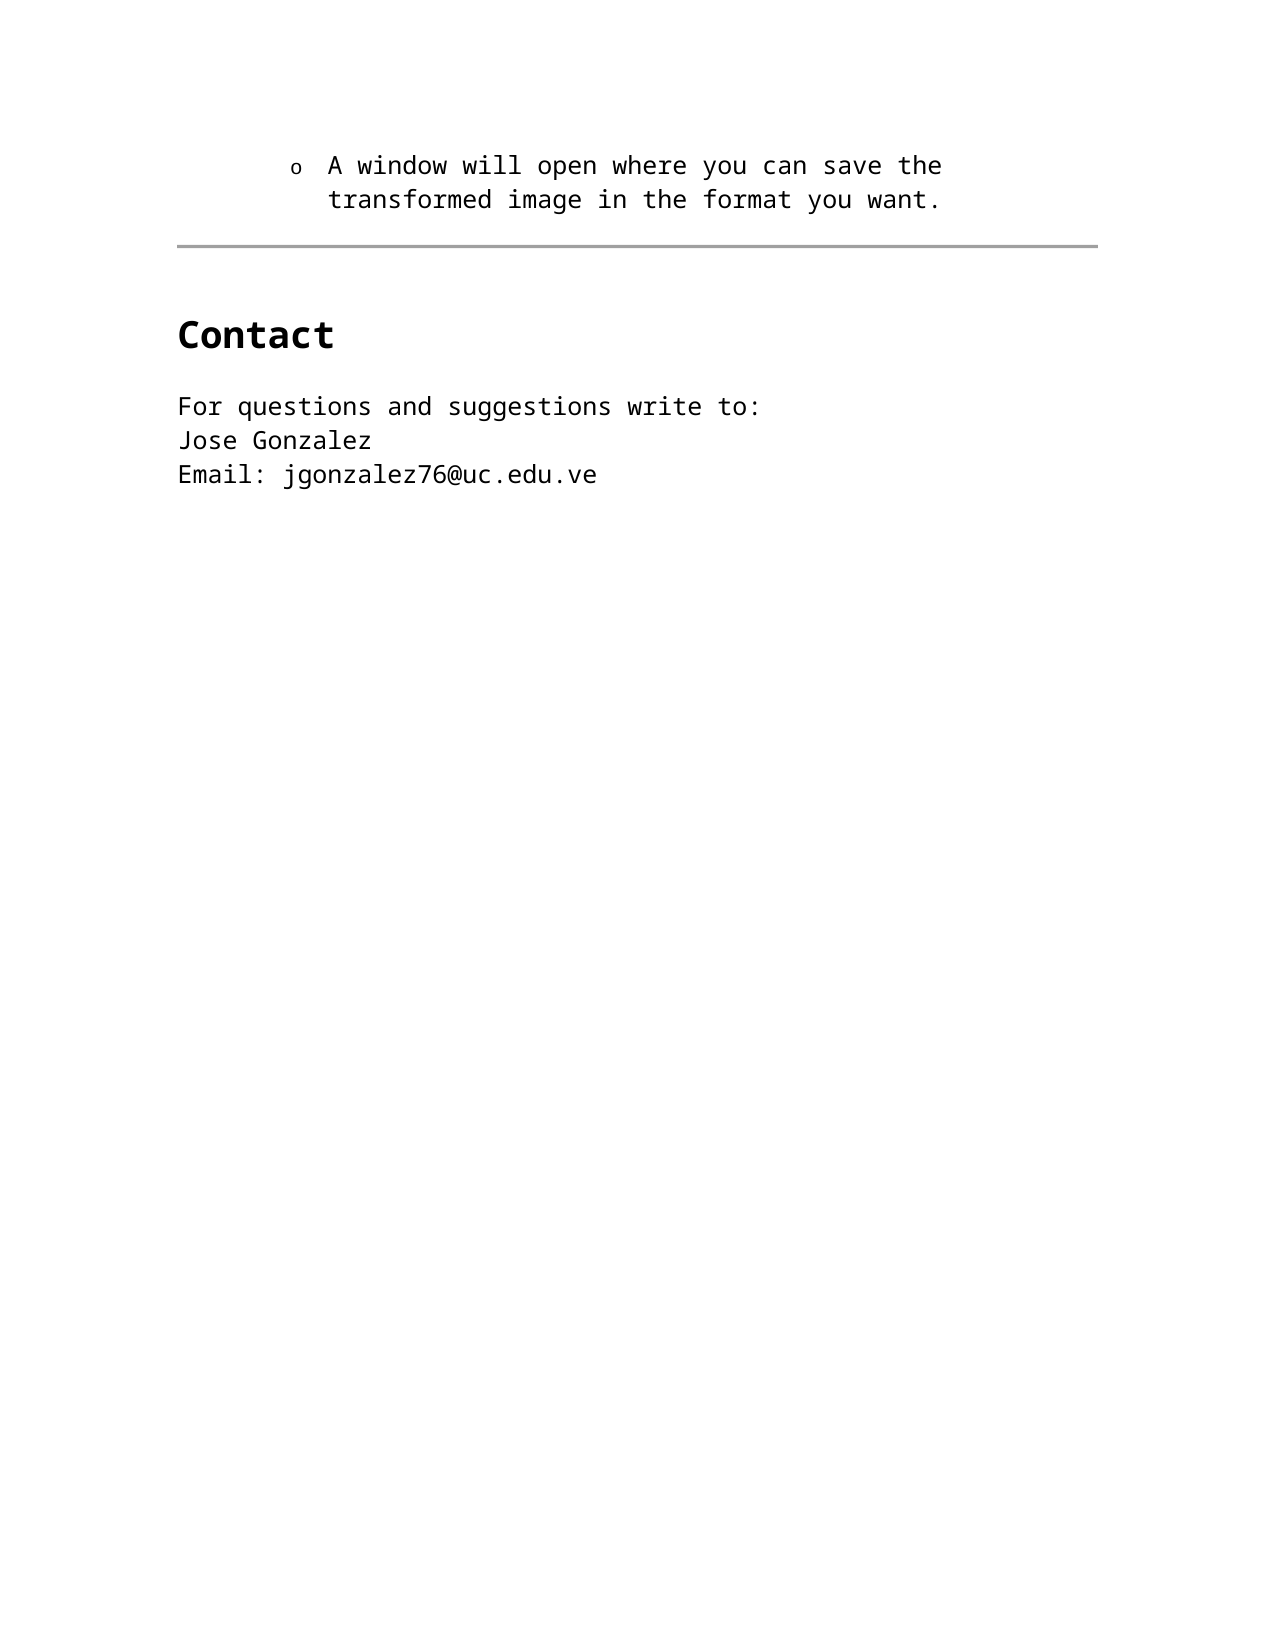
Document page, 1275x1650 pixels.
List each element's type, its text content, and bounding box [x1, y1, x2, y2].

subtitle Contact [177, 308, 1098, 359]
text For questions and suggestions write to: Jose Gonzalez Email: jgonzalez76@uc.edu.ve [177, 388, 1098, 491]
list A window will open where you can save the transformed image in the format you want. [290, 148, 1098, 216]
